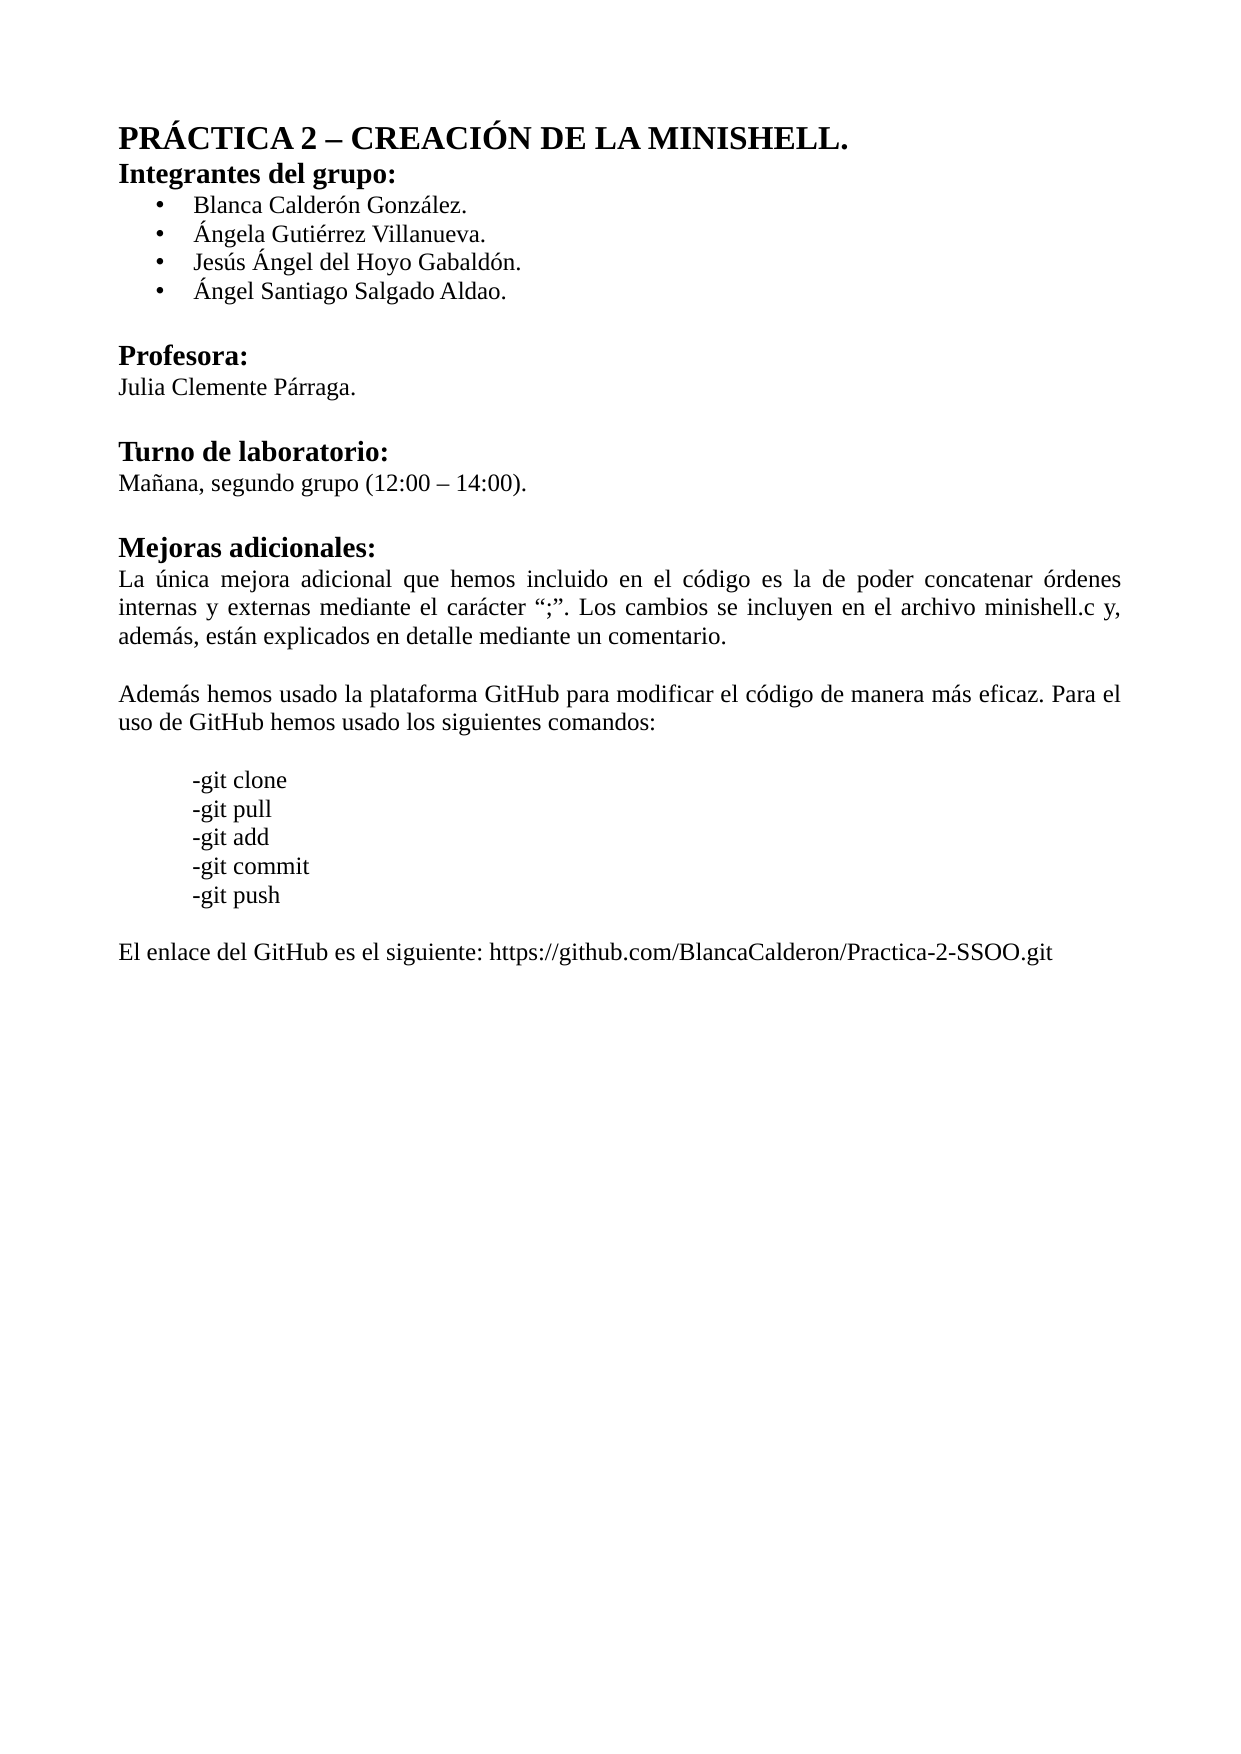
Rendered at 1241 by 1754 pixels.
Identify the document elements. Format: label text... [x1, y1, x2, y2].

text Turno de laboratorio: [118, 434, 1122, 468]
text -git push [118, 880, 1122, 909]
text Integrantes del grupo: [118, 156, 1122, 190]
text -git pull [118, 794, 1122, 822]
text Mañana, segundo grupo (12:00 – 14:00). [118, 468, 1122, 497]
text El enlace del GitHub es el siguiente: https://github.com/BlancaCalderon/Practica-2-SSOO.git [118, 937, 1122, 966]
text Mejoras adicionales: [118, 530, 1122, 564]
list Ángel Santiago Salgado Aldao. [156, 276, 1122, 305]
list Ángela Gutiérrez Villanueva. [156, 219, 1122, 247]
list Blanca Calderón González. [156, 190, 1122, 219]
list Jesús Ángel del Hoyo Gabaldón. [156, 247, 1122, 276]
text La única mejora adicional que hemos incluido en el código es la de poder concatenar órdenes internas y externas mediante el carácter “;”. Los cambios se incluyen en el archivo minishell.c y, además, están explicados en detalle mediante un comentario. [118, 564, 1122, 650]
text PRÁCTICA 2 – CREACIÓN DE LA MINISHELL. [118, 118, 1122, 156]
text Julia Clemente Párraga. [118, 372, 1122, 401]
text Profesora: [118, 338, 1122, 372]
text -git add [118, 822, 1122, 851]
text -git commit [118, 851, 1122, 880]
text Además hemos usado la plataforma GitHub para modificar el código de manera más eficaz. Para el uso de GitHub hemos usado los siguientes comandos: [118, 679, 1122, 736]
text -git clone [118, 765, 1122, 794]
